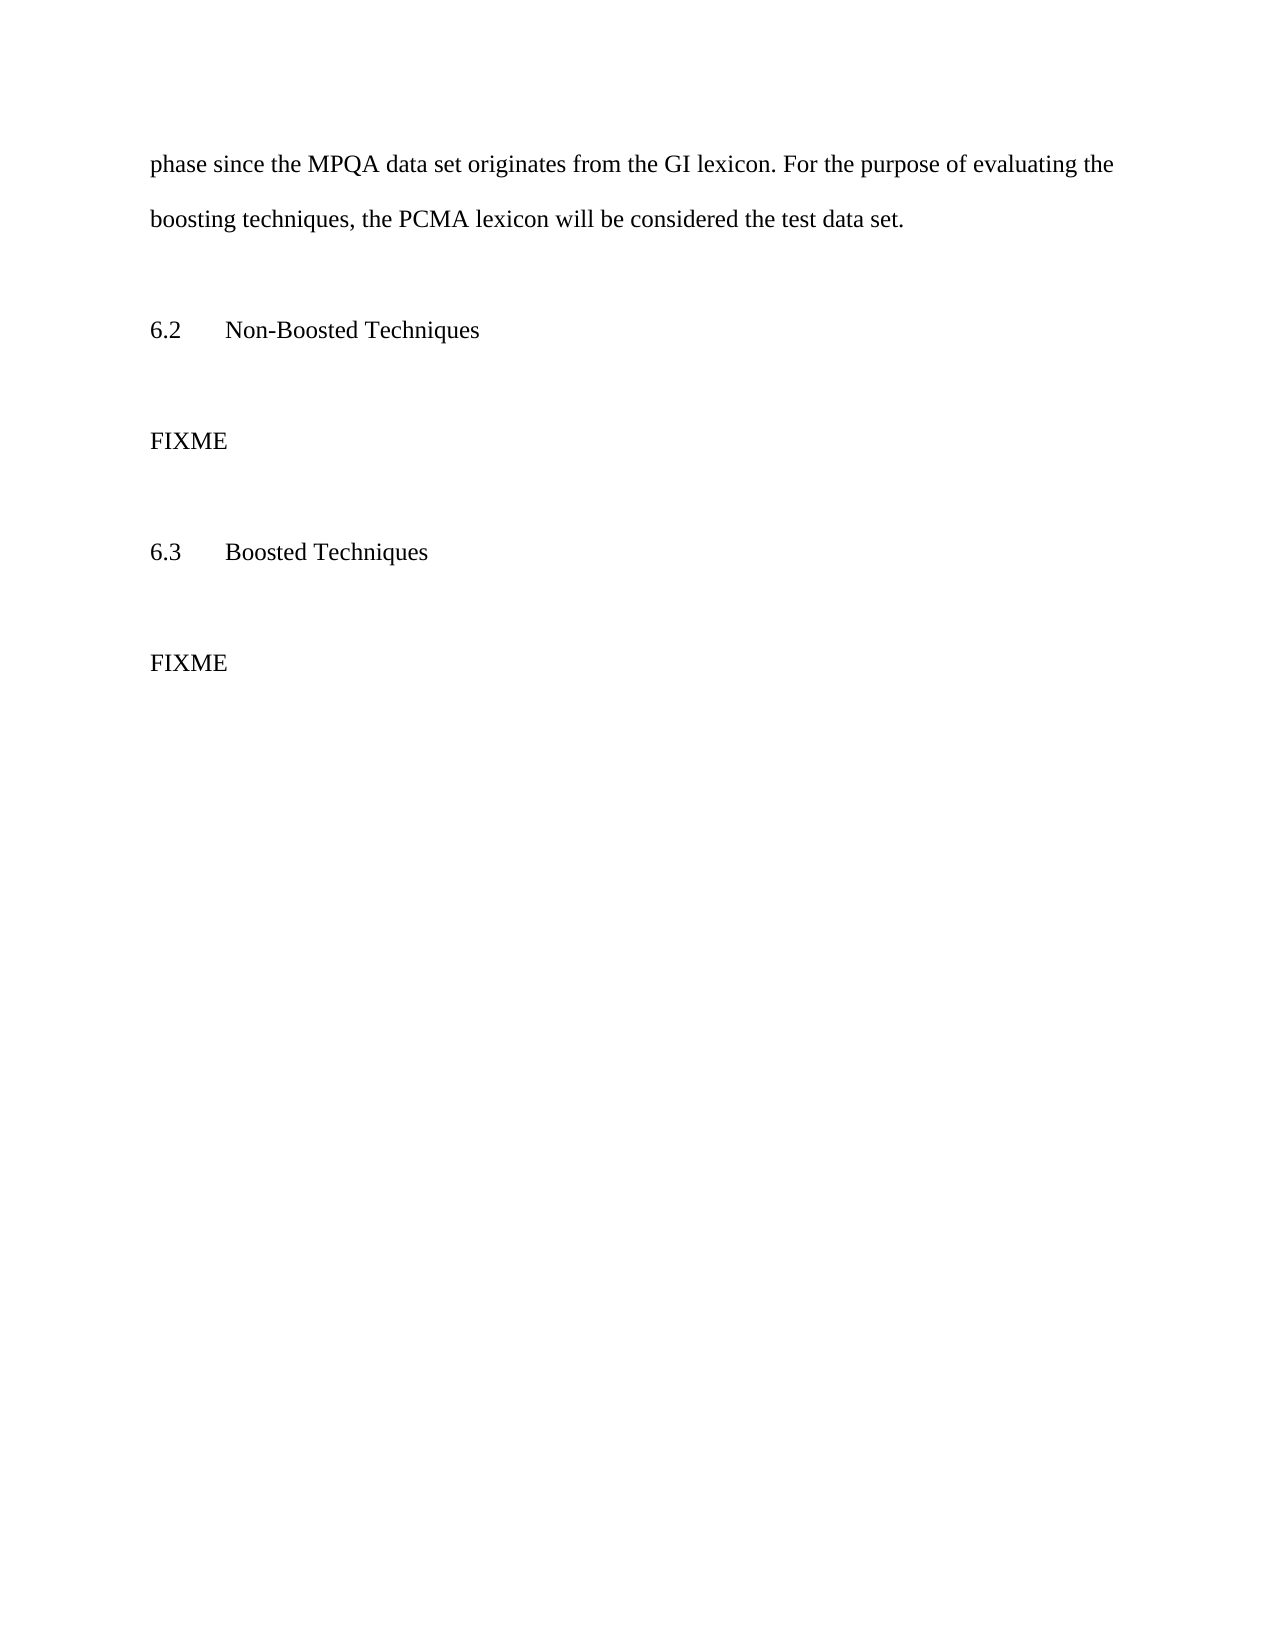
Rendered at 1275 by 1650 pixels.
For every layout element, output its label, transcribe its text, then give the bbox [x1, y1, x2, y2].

text FIXME [150, 427, 1125, 455]
text FIXME [150, 649, 1125, 676]
text 6.2 Non-Boosted Techniques [150, 316, 1125, 344]
text phase since the MPQA data set originates from the GI lexicon. For the purpose of evaluating the boosting techniques, the PCMA lexicon will be considered the test data set. [150, 150, 1125, 233]
text 6.3 Boosted Techniques [150, 538, 1125, 566]
